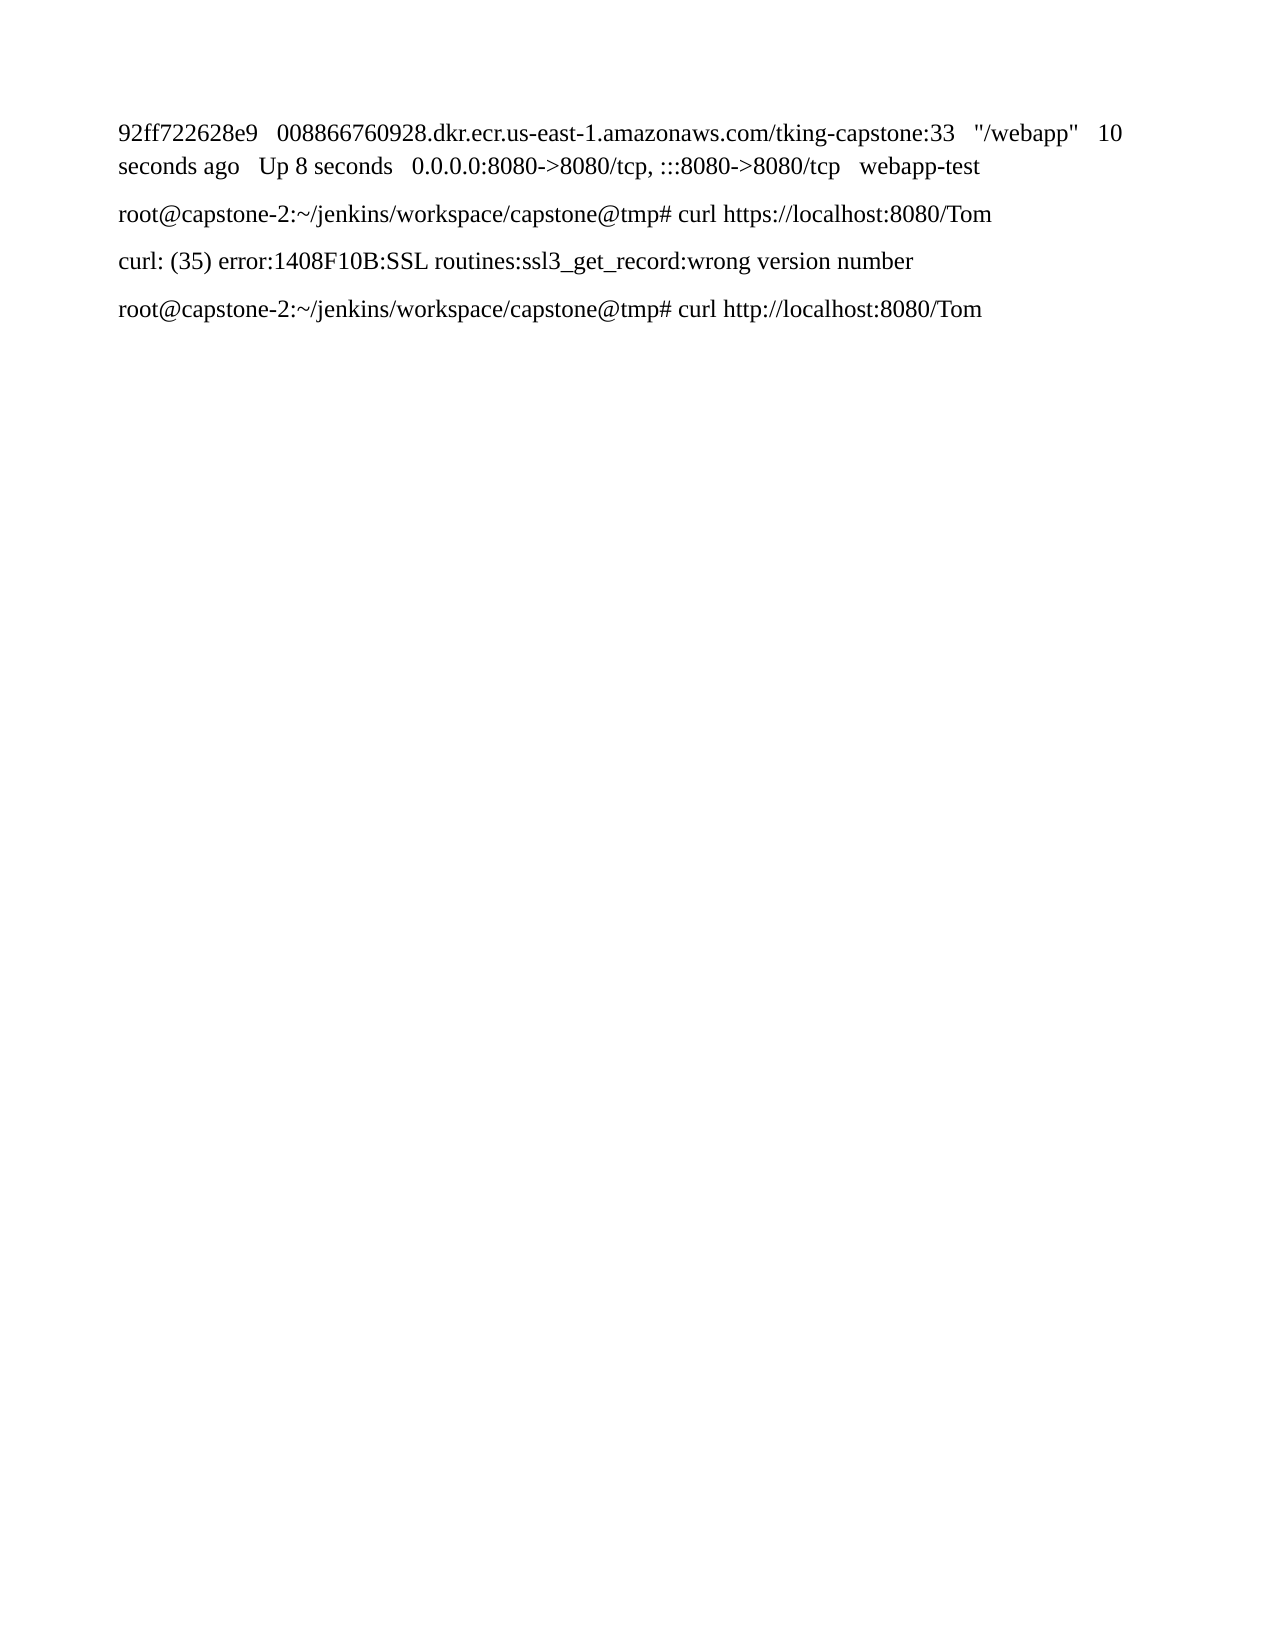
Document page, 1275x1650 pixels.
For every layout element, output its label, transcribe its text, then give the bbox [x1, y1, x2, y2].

text root@capstone-2:~/jenkins/workspace/capstone@tmp# curl http://localhost:8080/Tom [118, 294, 1157, 323]
text curl: (35) error:1408F10B:SSL routines:ssl3_get_record:wrong version number [118, 246, 1157, 275]
text root@capstone-2:~/jenkins/workspace/capstone@tmp# curl https://localhost:8080/Tom [118, 199, 1157, 227]
text 92ff722628e9 008866760928.dkr.ecr.us-east-1.amazonaws.com/tking-capstone:33 "/webapp" 10 seconds ago Up 8 seconds 0.0.0.0:8080->8080/tcp, :::8080->8080/tcp webapp-test [118, 118, 1157, 180]
